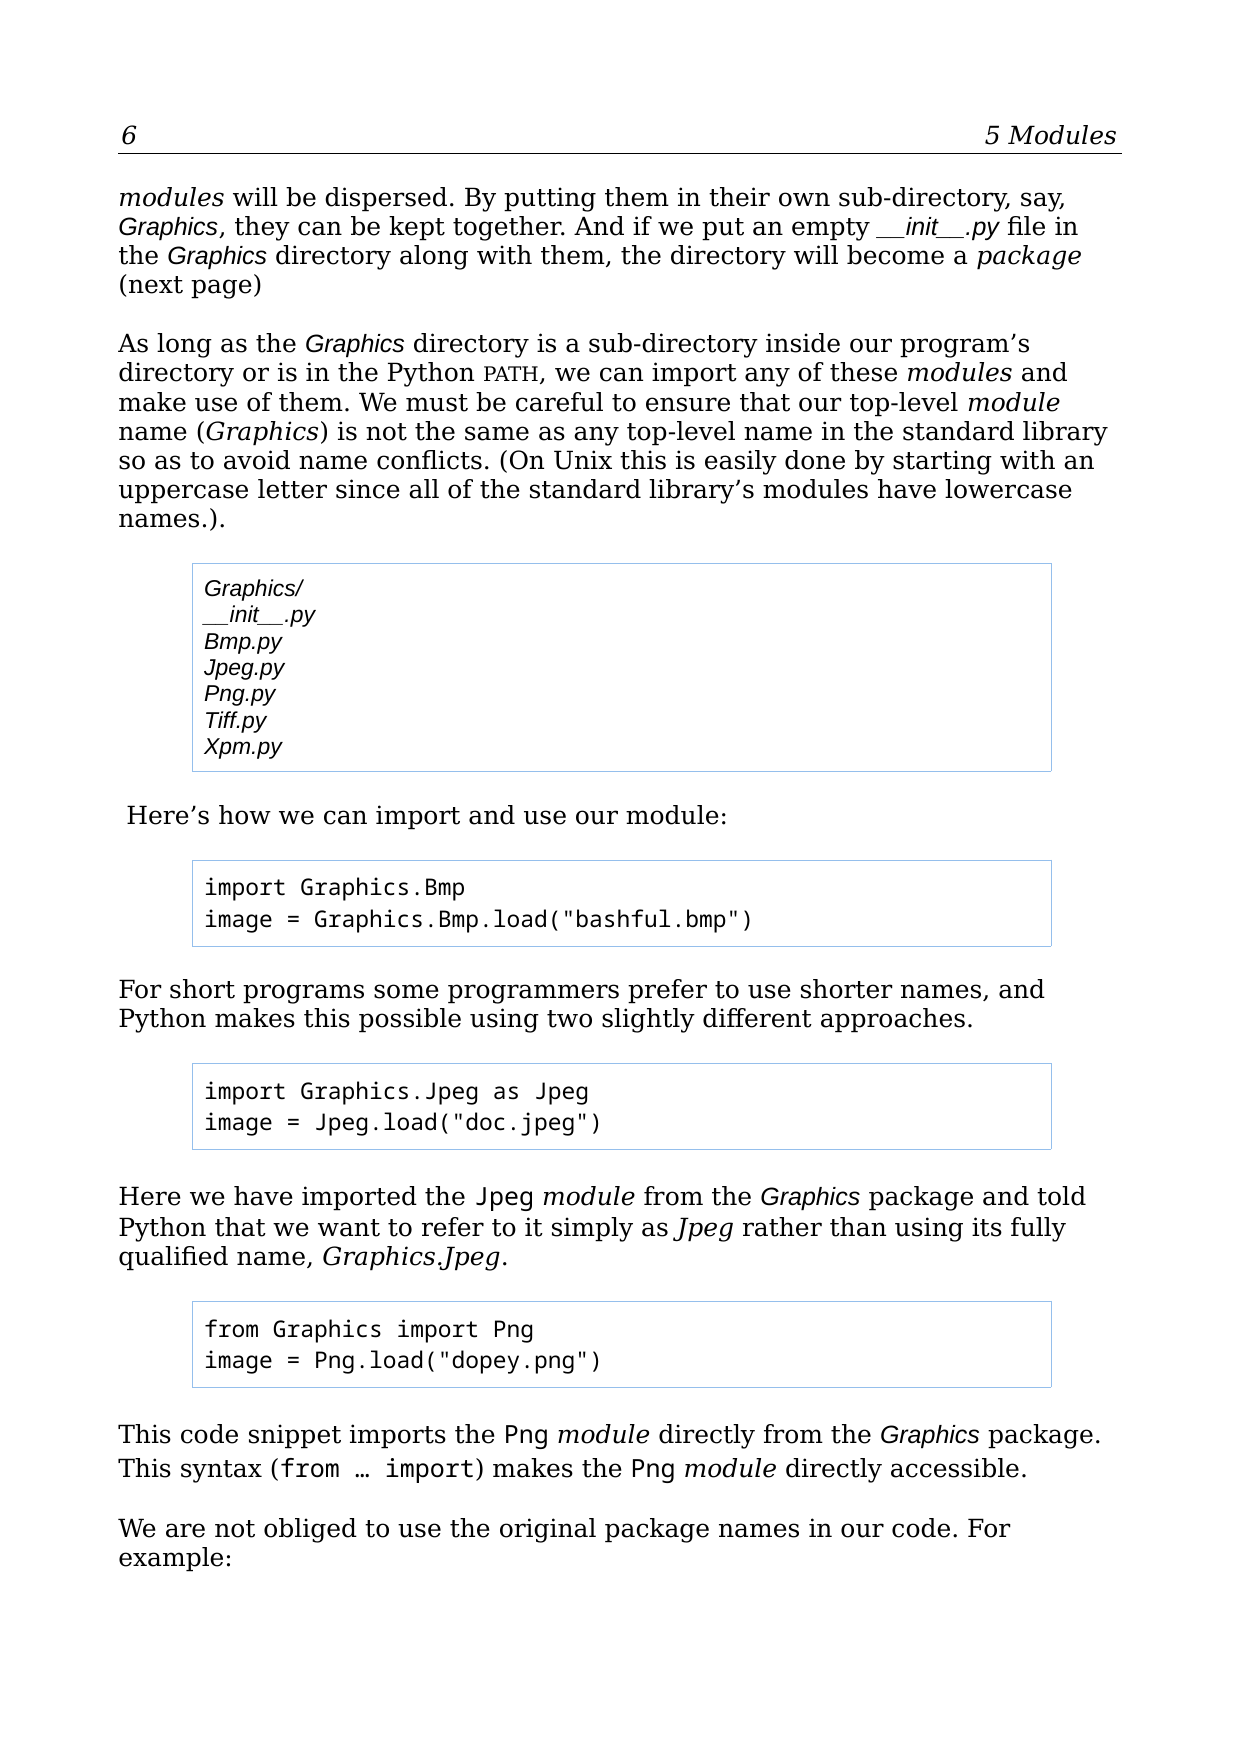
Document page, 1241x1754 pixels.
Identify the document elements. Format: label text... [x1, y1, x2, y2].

text image = Png.load("dopey.png") [193, 1332, 1051, 1387]
text Graphics/ [193, 564, 1051, 589]
text Tiff.py [193, 695, 1051, 721]
text For short programs some programmers prefer to use shorter names, and Python makes this possible using two slightly different approaches. [118, 975, 1122, 1033]
text Xpm.py [193, 721, 1051, 771]
text image = Graphics.Bmp.load("bashful.bmp") [193, 891, 1051, 946]
text Here we have imported the Jpeg module from the Graphics package and told Python that we want to refer to it simply as Jpeg rather than using its fully qualified name, Graphics.Jpeg. [118, 1179, 1122, 1271]
text modules will be dispersed. By putting them in their own sub-directory, say, Graphics, they can be kept together. And if we put an empty __init__.py file in the Graphics directory along with them, the directory will become a package (next page) [118, 183, 1122, 300]
text As long as the Graphics directory is a sub-directory inside our program’s directory or is in the Python path, we can import any of these modules and make use of them. We must be careful to ensure that our top-level module name (Graphics) is not the same as any top-level name in the standard library so as to avoid name conflicts. (On Unix this is easily done by starting with an uppercase letter since all of the standard library’s modules have lowercase names.). [118, 329, 1122, 534]
text This code snippet imports the Png module directly from the Graphics package. This syntax (from … import) makes the Png module directly accessible. [118, 1416, 1122, 1484]
text image = Jpeg.load("doc.jpeg") [193, 1094, 1051, 1149]
text import Graphics.Jpeg as Jpeg [193, 1064, 1051, 1094]
text import Graphics.Bmp [193, 861, 1051, 891]
text Here’s how we can import and use our module: [118, 801, 1122, 830]
text __init__.py [193, 589, 1051, 616]
text from Graphics import Png [193, 1302, 1051, 1332]
text We are not obliged to use the original package names in our code. For example: [118, 1514, 1122, 1572]
text Png.py [193, 668, 1051, 695]
text Bmp.py [193, 616, 1051, 642]
text Jpeg.py [193, 642, 1051, 668]
